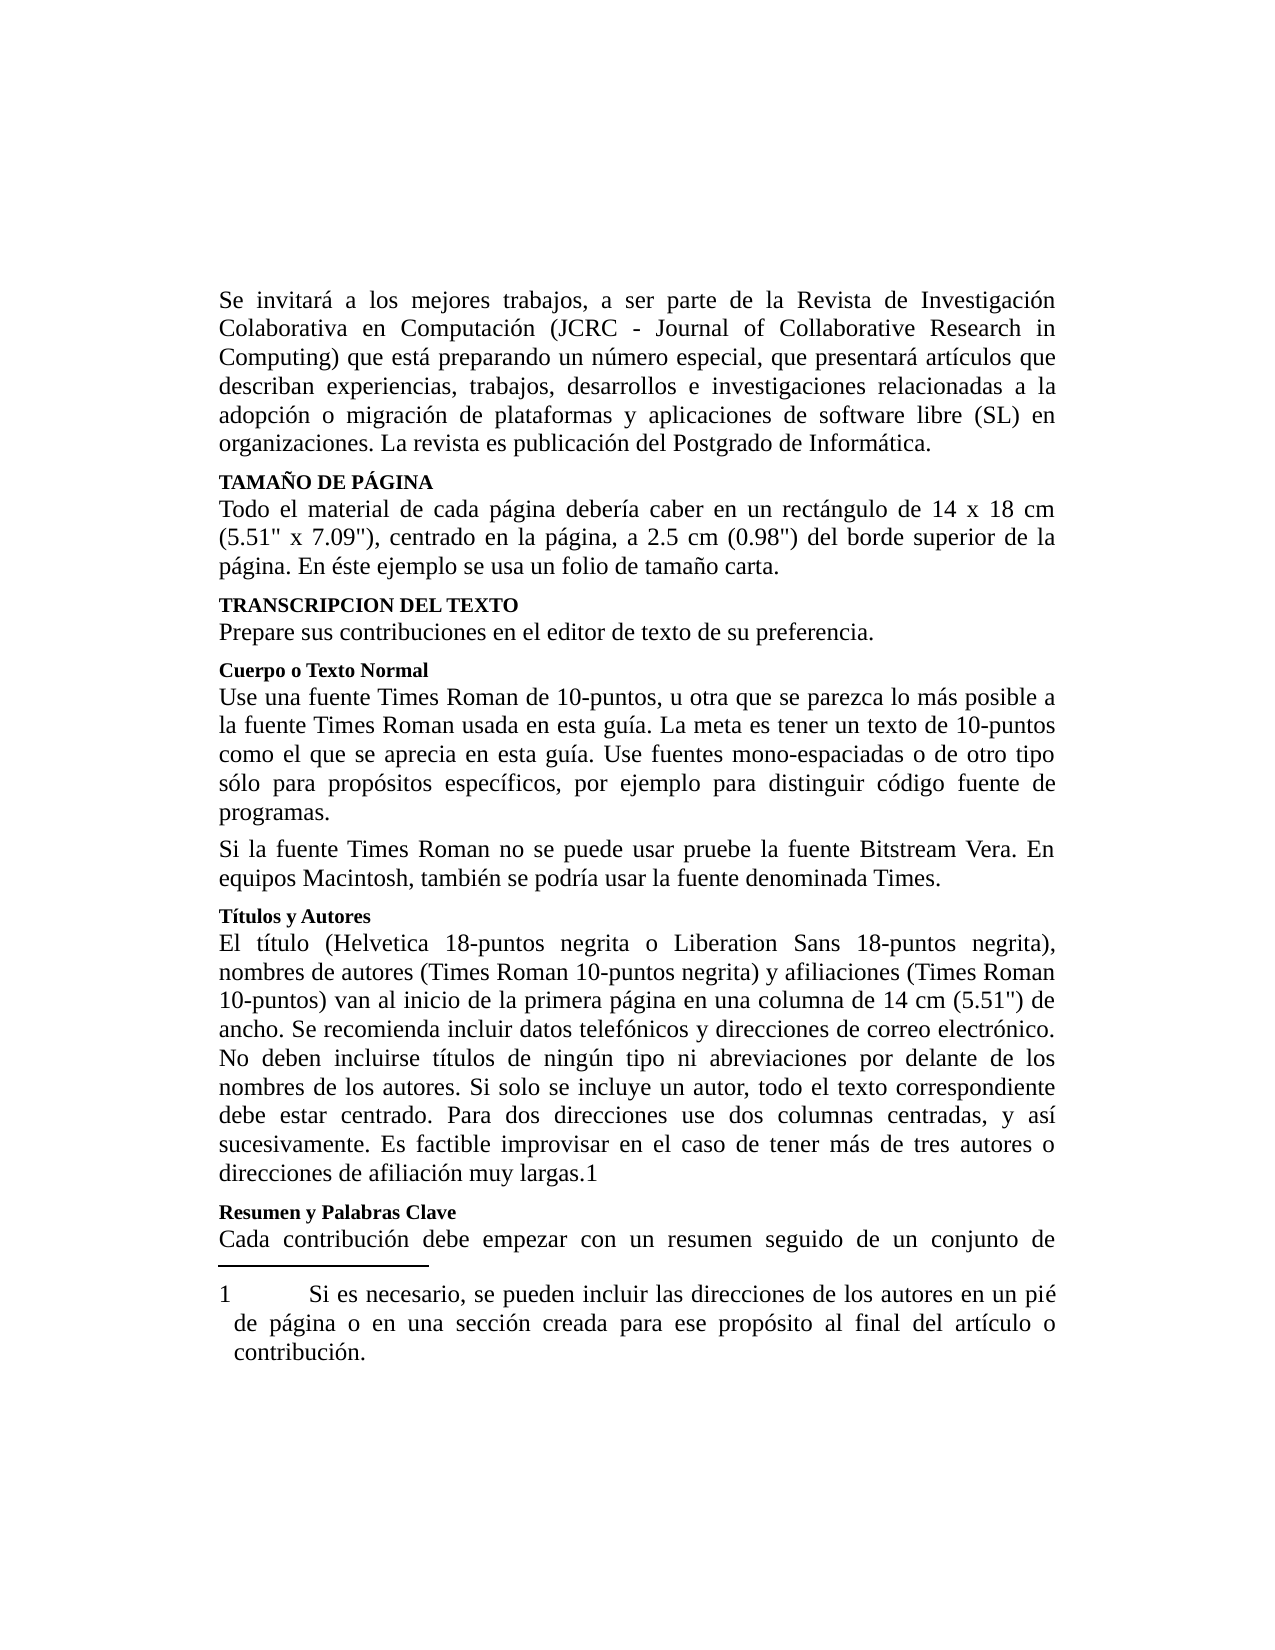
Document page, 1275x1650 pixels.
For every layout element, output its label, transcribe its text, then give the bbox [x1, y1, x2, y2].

text Use una fuente Times Roman de 10-puntos, u otra que se parezca lo más posible a la fuente Times Roman usada en esta guía. La meta es tener un texto de 10-puntos como el que se aprecia en esta guía. Use fuentes mono-espaciadas o de otro tipo sólo para propósitos específicos, por ejemplo para distinguir código fuente de programas. [218, 682, 1056, 826]
text Cada contribución debe empezar con un resumen seguido de un conjunto de [218, 1224, 1056, 1253]
text El título (Helvetica 18-puntos negrita o Liberation Sans 18-puntos negrita), nombres de autores (Times Roman 10-puntos negrita) y afiliaciones (Times Roman 10-puntos) van al inicio de la primera página en una columna de 14 cm (5.51") de ancho. Se recomienda incluir datos telefónicos y direcciones de correo electrónico. No deben incluirse títulos de ningún tipo ni abreviaciones por delante de los nombres de los autores. Si solo se incluye un autor, todo el texto correspondiente debe estar centrado. Para dos direcciones use dos columnas centradas, y así sucesivamente. Es factible improvisar en el caso de tener más de tres autores o direcciones de afiliación muy largas. [218, 928, 1056, 1187]
text Prepare sus contribuciones en el editor de texto de su preferencia. [218, 617, 1056, 645]
subtitle TAMAÑO DE PÁGINA [218, 470, 1056, 494]
text Se invitará a los mejores trabajos, a ser parte de la Revista de Investigación Colaborativa en Computación (JCRC - Journal of Collaborative Research in Computing) que está preparando un número especial, que presentará artículos que describan experiencias, trabajos, desarrollos e investigaciones relacionadas a la adopción o migración de plataformas y aplicaciones de software libre (SL) en organizaciones. La revista es publicación del Postgrado de Informática. [218, 285, 1056, 457]
text Todo el material de cada página debería caber en un rectángulo de 14 x 18 cm (5.51" x 7.09"), centrado en la página, a 2.5 cm (0.98") del borde superior de la página. En éste ejemplo se usa un folio de tamaño carta. [218, 494, 1056, 580]
text Si es necesario, se pueden incluir las direcciones de los autores en un pié de página o en una sección creada para ese propósito al final del artículo o contribución. [218, 1272, 1056, 1365]
subtitle Cuerpo o Texto Normal [218, 658, 1056, 682]
text Si la fuente Times Roman no se puede usar pruebe la fuente Bitstream Vera. En equipos Macintosh, también se podría usar la fuente denominada Times. [218, 834, 1056, 891]
subtitle Resumen y Palabras Clave [218, 1200, 1056, 1224]
subtitle TRANSCRIPCION DEL TEXTO [218, 592, 1056, 617]
subtitle Títulos y Autores [218, 904, 1056, 928]
